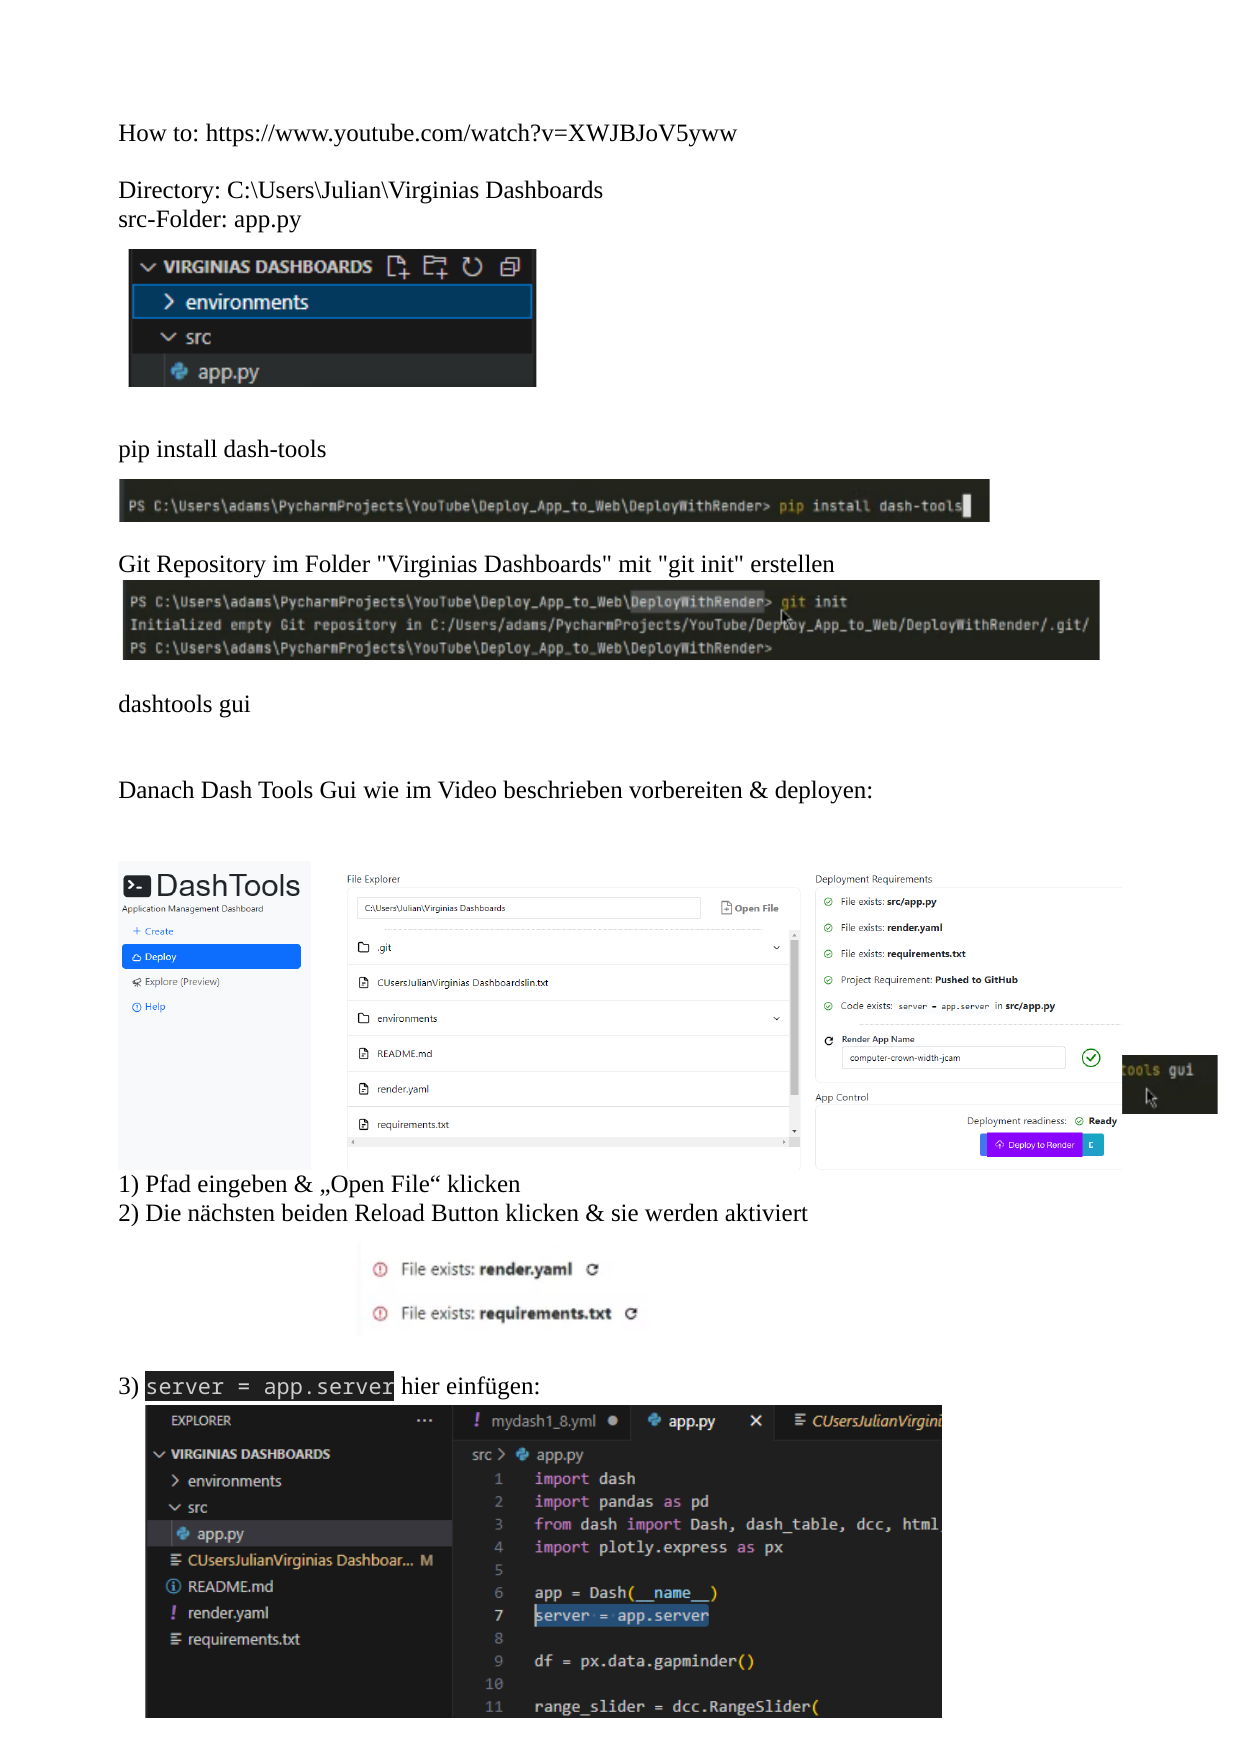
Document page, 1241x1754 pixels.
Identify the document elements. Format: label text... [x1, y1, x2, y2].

text Danach Dash Tools Gui wie im Video beschrieben vorbereiten & deployen: [118, 775, 1122, 804]
picture [119, 479, 990, 522]
text dashtools gui [118, 689, 1122, 717]
picture [356, 1244, 671, 1337]
text Git Repository im Folder "Virginias Dashboards" mit "git init" erstellen [118, 549, 1122, 578]
text How to: https://www.youtube.com/watch?v=XWJBJoV5yww [118, 118, 1122, 147]
text Directory: C:\Users\Julian\Virginias Dashboards [118, 176, 1122, 204]
text 3) server = app.server hier einfügen: [118, 1371, 1122, 1401]
text 2) Die nächsten beiden Reload Button klicken & sie werden aktiviert [118, 1198, 1122, 1227]
picture [118, 861, 1218, 1170]
text 1) Pfad eingeben & „Open File“ klicken [118, 1170, 1122, 1198]
picture [128, 249, 537, 387]
text pip install dash-tools [118, 434, 1122, 463]
picture [122, 580, 1100, 660]
picture [145, 1405, 942, 1718]
text src-Folder: app.py [118, 204, 1122, 233]
